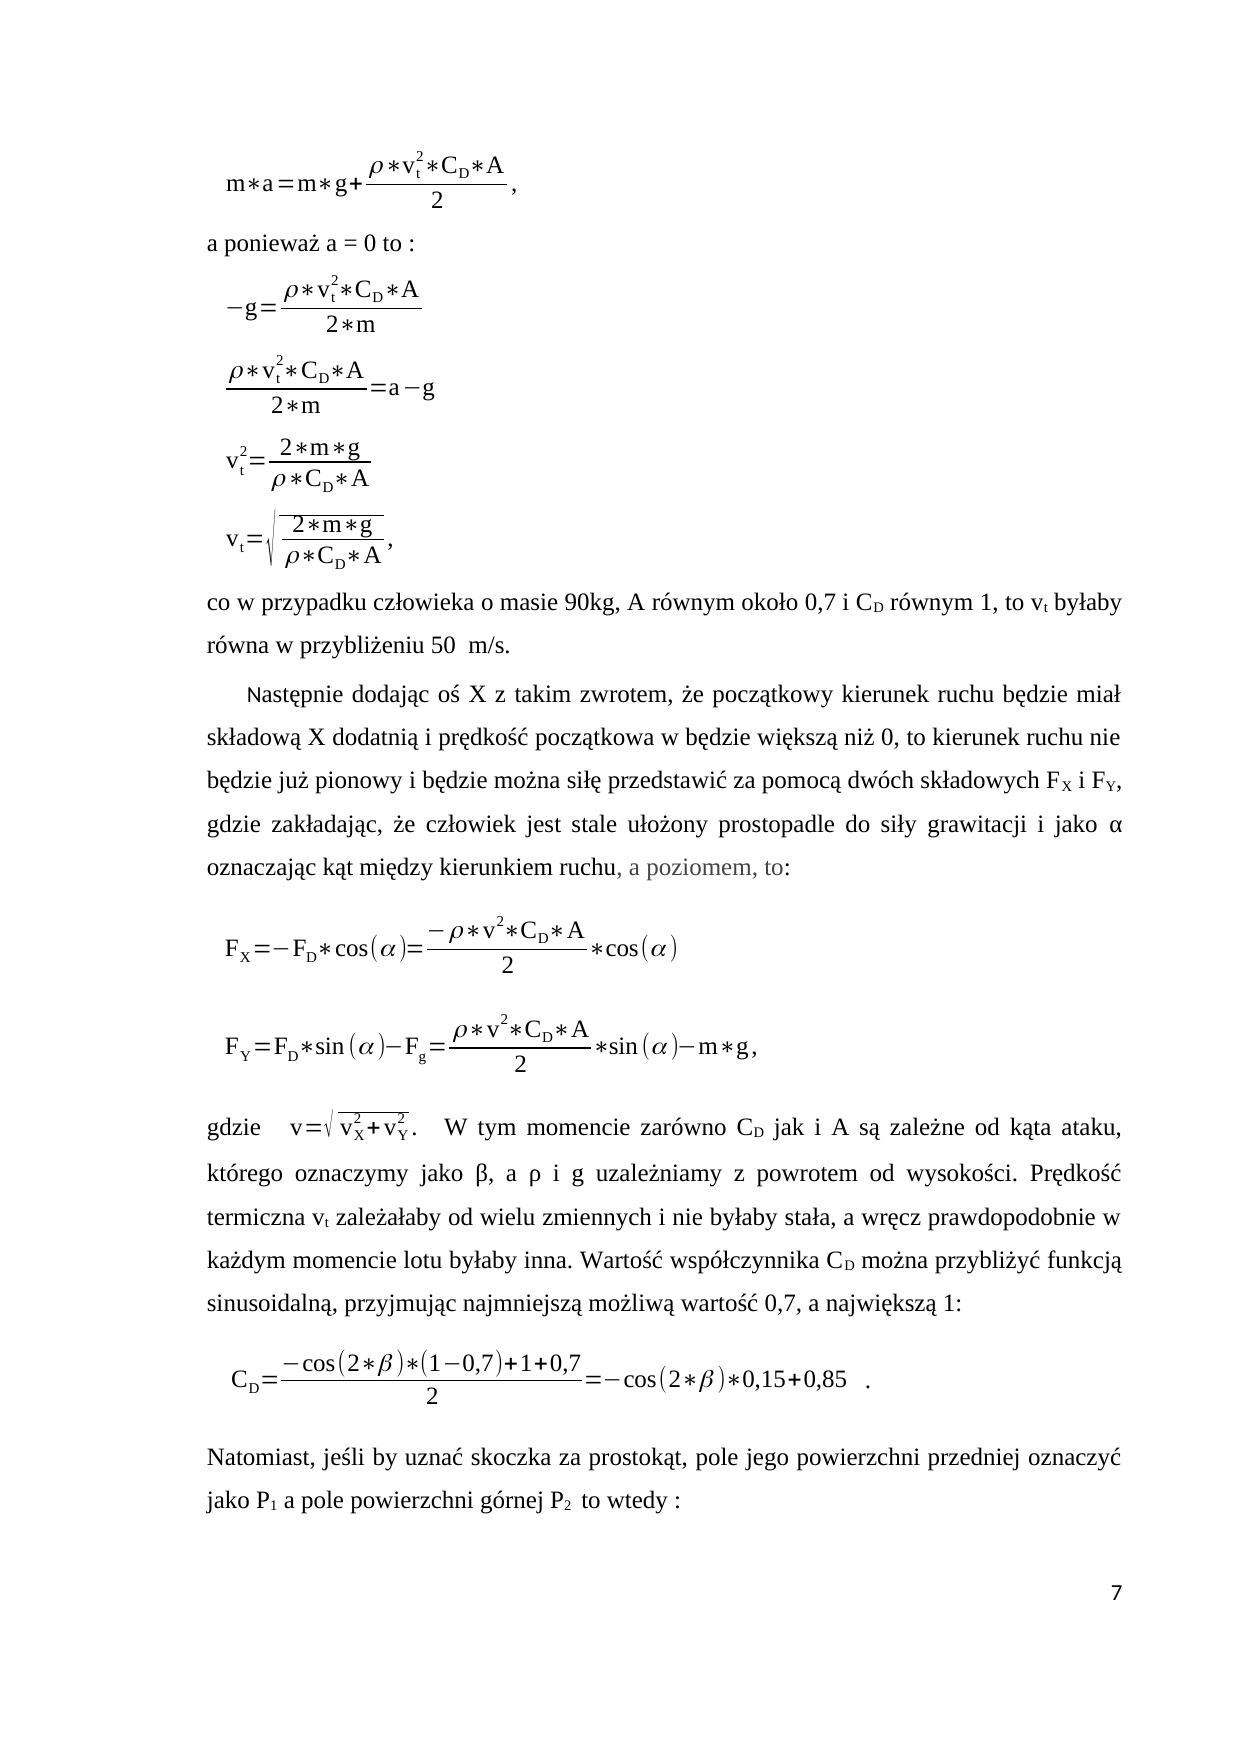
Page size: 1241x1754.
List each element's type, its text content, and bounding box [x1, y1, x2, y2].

text Natomiast, jeśli by uznać skoczka za prostokąt, pole jego powierzchni przedniej oznaczyć jako P1 a pole powierzchni górnej P2 to wtedy : [207, 1442, 1122, 1514]
text Następnie dodając oś X z takim zwrotem, że początkowy kierunek ruchu będzie miał składową X dodatnią i prędkość początkowa w będzie większą niż 0, to kierunek ruchu nie będzie już pionowy i będzie można siłę przedstawić za pomocą dwóch składowych FX i FY, gdzie zakładając, że człowiek jest stale ułożony prostopadle do siły grawitacji i jako α oznaczając kąt między kierunkiem ruchu, a poziomem, to: [207, 679, 1122, 881]
text gdzie W tym momencie zarówno CD jak i A są zależne od kąta ataku, którego oznaczymy jako β, a ρ i g uzależniamy z powrotem od wysokości. Prędkość termiczna vt zależałaby od wielu zmiennych i nie byłaby stała, a wręcz prawdopodobnie w każdym momencie lotu byłaby inna. Wartość współczynnika CD można przybliżyć funkcją sinusoidalną, przyjmując najmniejszą możliwą wartość 0,7, a największą 1: [207, 1109, 1122, 1317]
text a ponieważ a = 0 to : [207, 228, 1122, 257]
text . [207, 1349, 1122, 1410]
text co w przypadku człowieka o masie 90kg, A równym około 0,7 i CD równym 1, to vt byłaby równa w przybliżeniu 50 m/s. [207, 587, 1122, 659]
